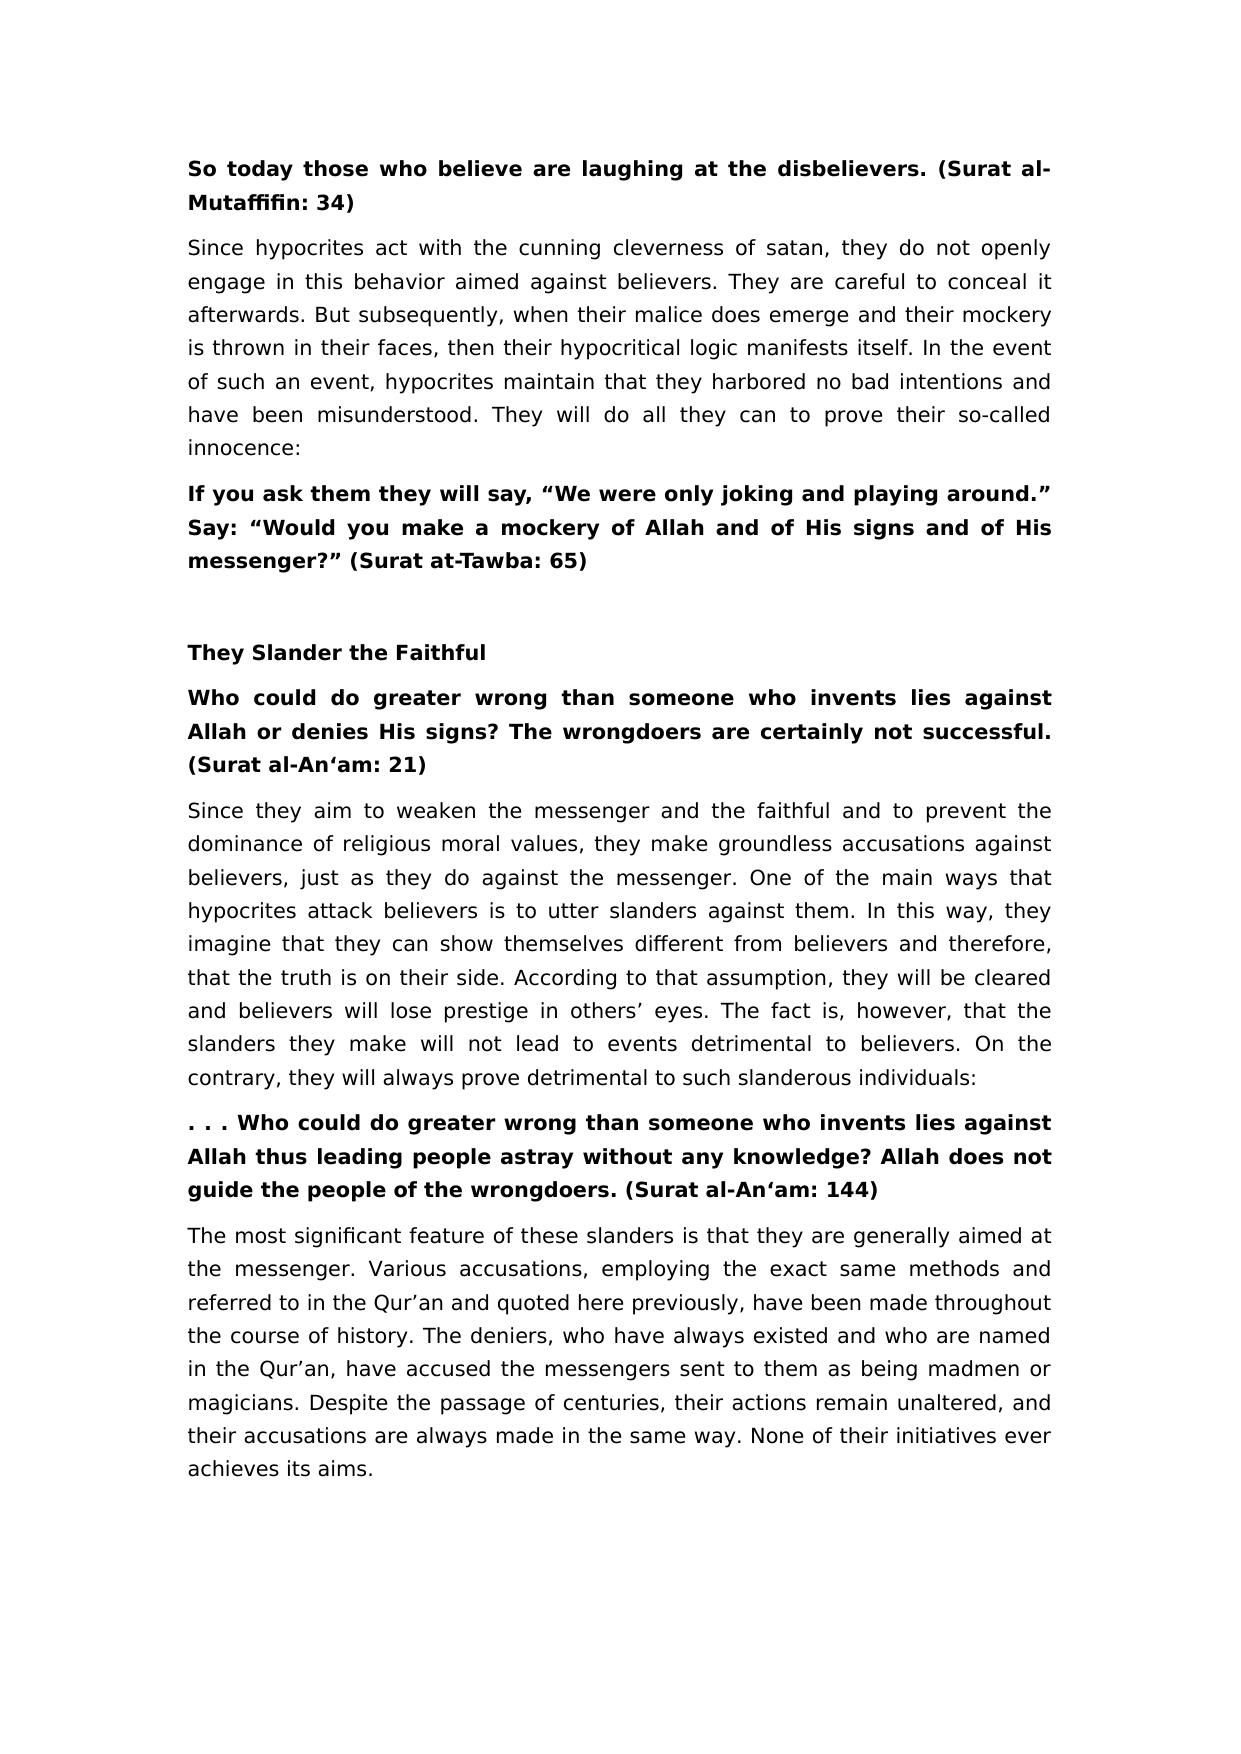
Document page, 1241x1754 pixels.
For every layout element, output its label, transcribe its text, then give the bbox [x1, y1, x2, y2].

text If you ask them they will say, “We were only joking and playing around.” Say: “Would you make a mockery of Allah and of His signs and of His messenger?” (Surat at-Tawba: 65) [187, 475, 1053, 575]
text Since hypocrites act with the cunning cleverness of satan, they do not openly engage in this behavior aimed against believers. They are careful to conceal it afterwards. But subsequently, when their malice does emerge and their mockery is thrown in their faces, then their hypocritical logic manifests itself. In the event of such an event, hypocrites maintain that they harbored no bad intentions and have been misunderstood. They will do all they can to prove their so-called innocence: [187, 229, 1053, 462]
text The most significant feature of these slanders is that they are generally aimed at the messenger. Various accusations, employing the exact same methods and referred to in the Qur’an and quoted here previously, have been made throughout the course of history. The deniers, who have always existed and who are named in the Qur’an, have accused the messengers sent to them as being madmen or magicians. Despite the passage of centuries, their actions remain unaltered, and their accusations are always made in the same way. None of their initiatives ever achieves its aims. [187, 1217, 1053, 1483]
text Since they aim to weaken the messenger and the faithful and to prevent the dominance of religious moral values, they make groundless accusations against believers, just as they do against the messenger. One of the main ways that hypocrites attack believers is to utter slanders against them. In this way, they imagine that they can show themselves different from believers and therefore, that the truth is on their side. According to that assumption, they will be cleared and believers will lose prestige in others’ eyes. The fact is, however, that the slanders they make will not lead to events detrimental to believers. On the contrary, they will always prove detrimental to such slanderous individuals: [187, 792, 1053, 1092]
text So today those who believe are laughing at the disbelievers. (Surat al-Mutaffifin: 34) [187, 150, 1053, 217]
text Who could do greater wrong than someone who invents lies against Allah or denies His signs? The wrongdoers are certainly not successful. (Surat al-An‘am: 21) [187, 679, 1053, 779]
subtitle They Slander the Faithful [187, 633, 1053, 667]
text . . . Who could do greater wrong than someone who invents lies against Allah thus leading people astray without any knowledge? Allah does not guide the people of the wrongdoers. (Surat al-An‘am: 144) [187, 1104, 1053, 1204]
